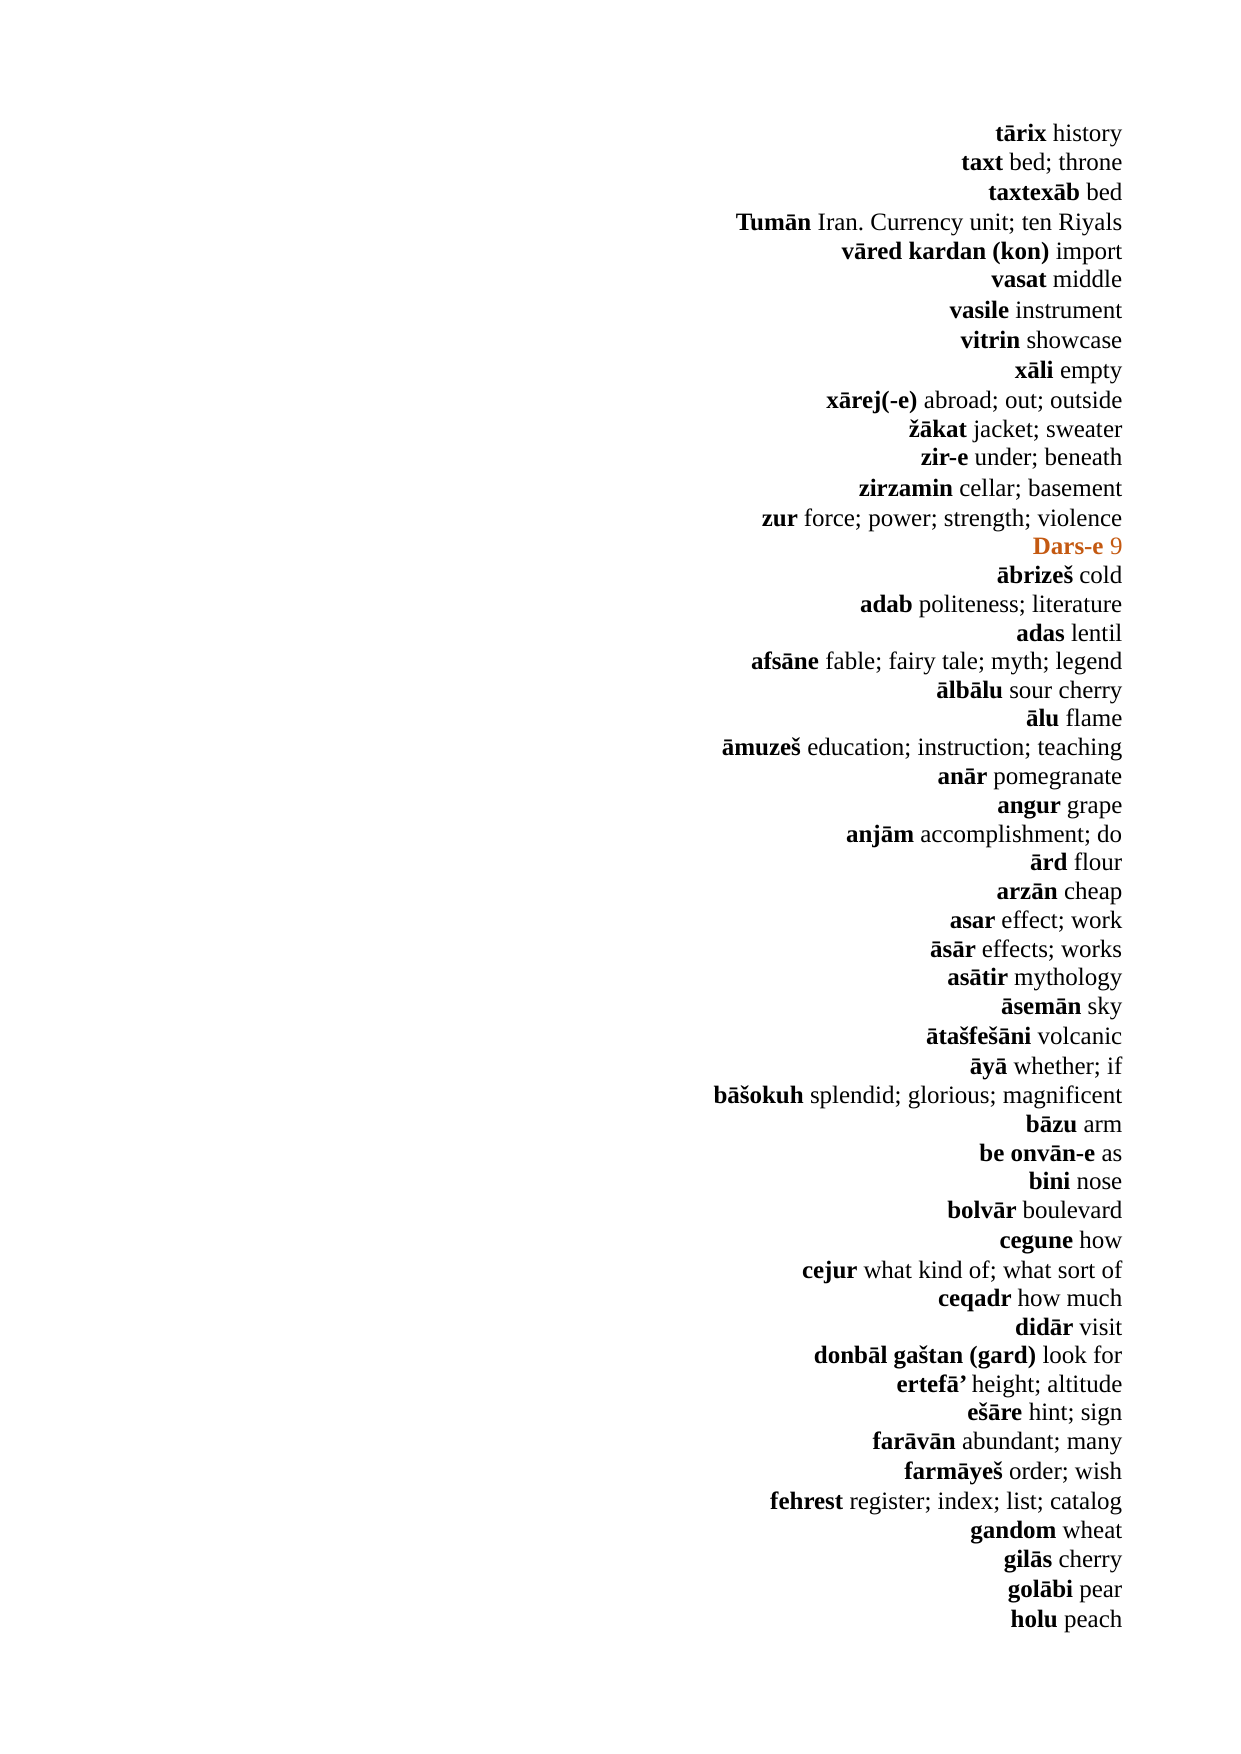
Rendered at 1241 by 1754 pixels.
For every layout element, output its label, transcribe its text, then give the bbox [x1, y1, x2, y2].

text zir-e under; beneath [118, 442, 1122, 471]
text tārix history [118, 118, 1122, 147]
text be onvān-e as [118, 1138, 1122, 1166]
text adab politeness; literature [118, 589, 1122, 618]
text xāli empty [118, 355, 1122, 384]
text Tumān Iran. Currency unit; ten Riyals [118, 207, 1122, 236]
text cegune how [118, 1225, 1122, 1254]
text farmāyeš order; wish [118, 1456, 1122, 1485]
text Dars-e 9 [118, 531, 1122, 560]
text zirzamin cellar; basement [118, 473, 1122, 501]
text gandom wheat [118, 1515, 1122, 1544]
text angur grape [118, 790, 1122, 819]
text ātašfešāni volcanic [118, 1021, 1122, 1050]
text anār pomegranate [118, 761, 1122, 790]
text āsemān sky [118, 991, 1122, 1020]
text āsār effects; works [118, 934, 1122, 962]
text ceqadr how much [118, 1284, 1122, 1312]
text vāred kardan (kon) import [118, 236, 1122, 264]
text žākat jacket; sweater [118, 414, 1122, 442]
text taxt bed; throne [118, 147, 1122, 176]
text bolvār boulevard [118, 1195, 1122, 1224]
text donbāl gaštan (gard) look for [118, 1341, 1122, 1369]
text bāšokuh splendid; glorious; magnificent [118, 1080, 1122, 1109]
text farāvān abundant; many [118, 1426, 1122, 1455]
text bini nose [118, 1166, 1122, 1195]
text āmuzeš education; instruction; teaching [118, 732, 1122, 761]
text adas lentil [118, 618, 1122, 646]
text gilās cherry [118, 1544, 1122, 1573]
text ārd flour [118, 847, 1122, 876]
text holu peach [118, 1604, 1122, 1633]
text ābrizeš cold [118, 560, 1122, 589]
text vasile instrument [118, 295, 1122, 323]
text asar effect; work [118, 905, 1122, 934]
text vitrin showcase [118, 325, 1122, 353]
text cejur what kind of; what sort of [118, 1255, 1122, 1284]
text anjām accomplishment; do [118, 819, 1122, 847]
text didār visit [118, 1312, 1122, 1341]
text afsāne fable; fairy tale; myth; legend [118, 646, 1122, 675]
text asātir mythology [118, 962, 1122, 991]
text āyā whether; if [118, 1051, 1122, 1080]
text xārej(-e) abroad; out; outside [118, 385, 1122, 414]
text ālu flame [118, 704, 1122, 732]
text ertefā’ height; altitude [118, 1369, 1122, 1398]
text fehrest register; index; list; catalog [118, 1486, 1122, 1515]
text taxtexāb bed [118, 177, 1122, 206]
text bāzu arm [118, 1109, 1122, 1138]
text golābi pear [118, 1574, 1122, 1603]
text zur force; power; strength; violence [118, 503, 1122, 531]
text ešāre hint; sign [118, 1398, 1122, 1426]
text ālbālu sour cherry [118, 675, 1122, 704]
text vasat middle [118, 264, 1122, 293]
text arzān cheap [118, 876, 1122, 905]
